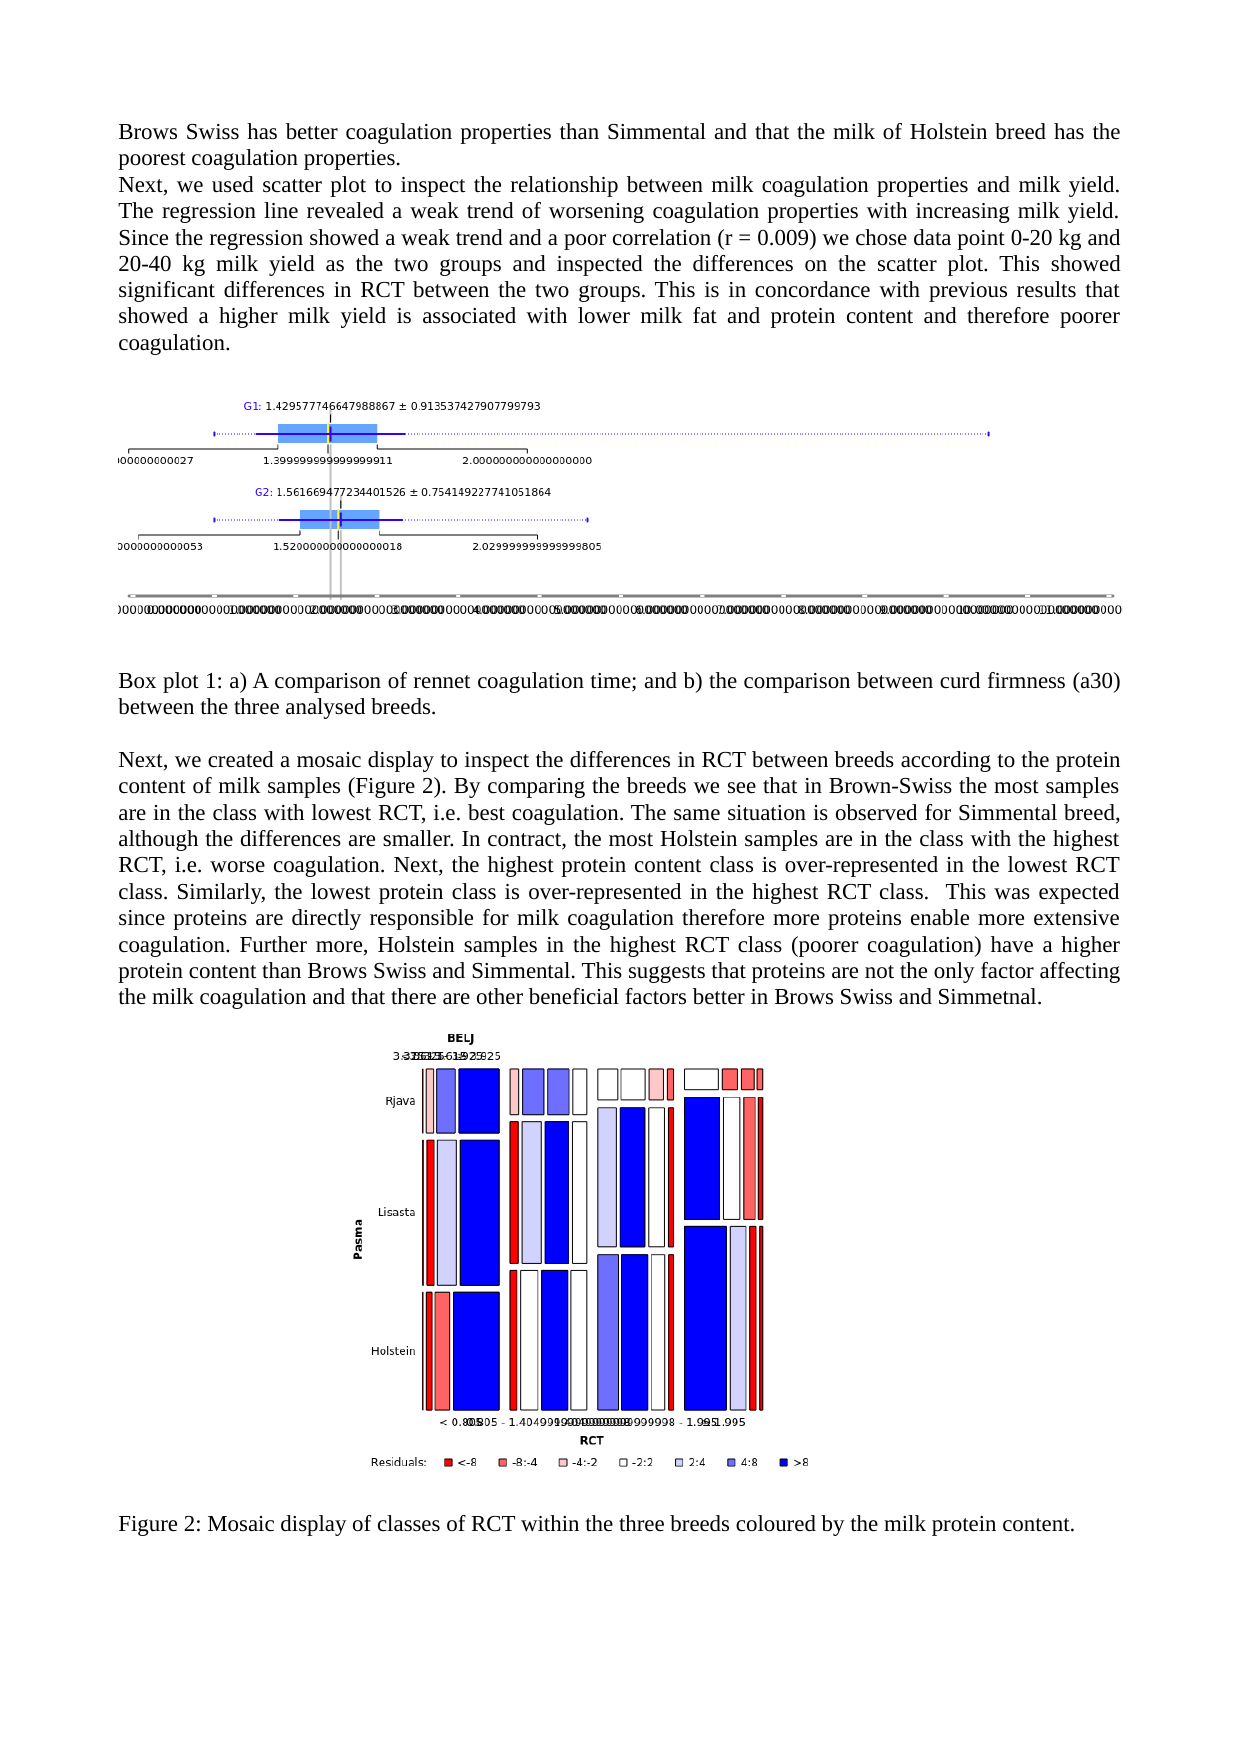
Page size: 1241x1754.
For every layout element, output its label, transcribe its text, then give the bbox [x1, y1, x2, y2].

picture [320, 1014, 911, 1486]
text Box plot 1: a) A comparison of rennet coagulation time; and b) the comparison between curd firmness (a30) between the three analysed breeds. [118, 667, 1122, 720]
picture [118, 381, 1123, 667]
text Brows Swiss has better coagulation properties than Simmental and that the milk of Holstein breed has the poorest coagulation properties. [118, 118, 1122, 171]
text Next, we created a mosaic display to inspect the differences in RCT between breeds according to the protein content of milk samples (Figure 2). By comparing the breeds we see that in Brown-Swiss the most samples are in the class with lowest RCT, i.e. best coagulation. The same situation is observed for Simmental breed, although the differences are smaller. In contract, the most Holstein samples are in the class with the highest RCT, i.e. worse coagulation. Next, the highest protein content class is over-represented in the lowest RCT class. Similarly, the lowest protein class is over-represented in the highest RCT class. This was expected since proteins are directly responsible for milk coagulation therefore more proteins enable more extensive coagulation. Further more, Holstein samples in the highest RCT class (poorer coagulation) have a higher protein content than Brows Swiss and Simmental. This suggests that proteins are not the only factor affecting the milk coagulation and that there are other beneficial factors better in Brows Swiss and Simmetnal. [118, 746, 1122, 1010]
text Next, we used scatter plot to inspect the relationship between milk coagulation properties and milk yield. The regression line revealed a weak trend of worsening coagulation properties with increasing milk yield. Since the regression showed a weak trend and a poor correlation (r = 0.009) we chose data point 0-20 kg and 20-40 kg milk yield as the two groups and inspected the differences on the scatter plot. This showed significant differences in RCT between the two groups. This is in concordance with previous results that showed a higher milk yield is associated with lower milk fat and protein content and therefore poorer coagulation. [118, 171, 1122, 355]
text Figure 2: Mosaic display of classes of RCT within the three breeds coloured by the milk protein content. [118, 1510, 1122, 1537]
